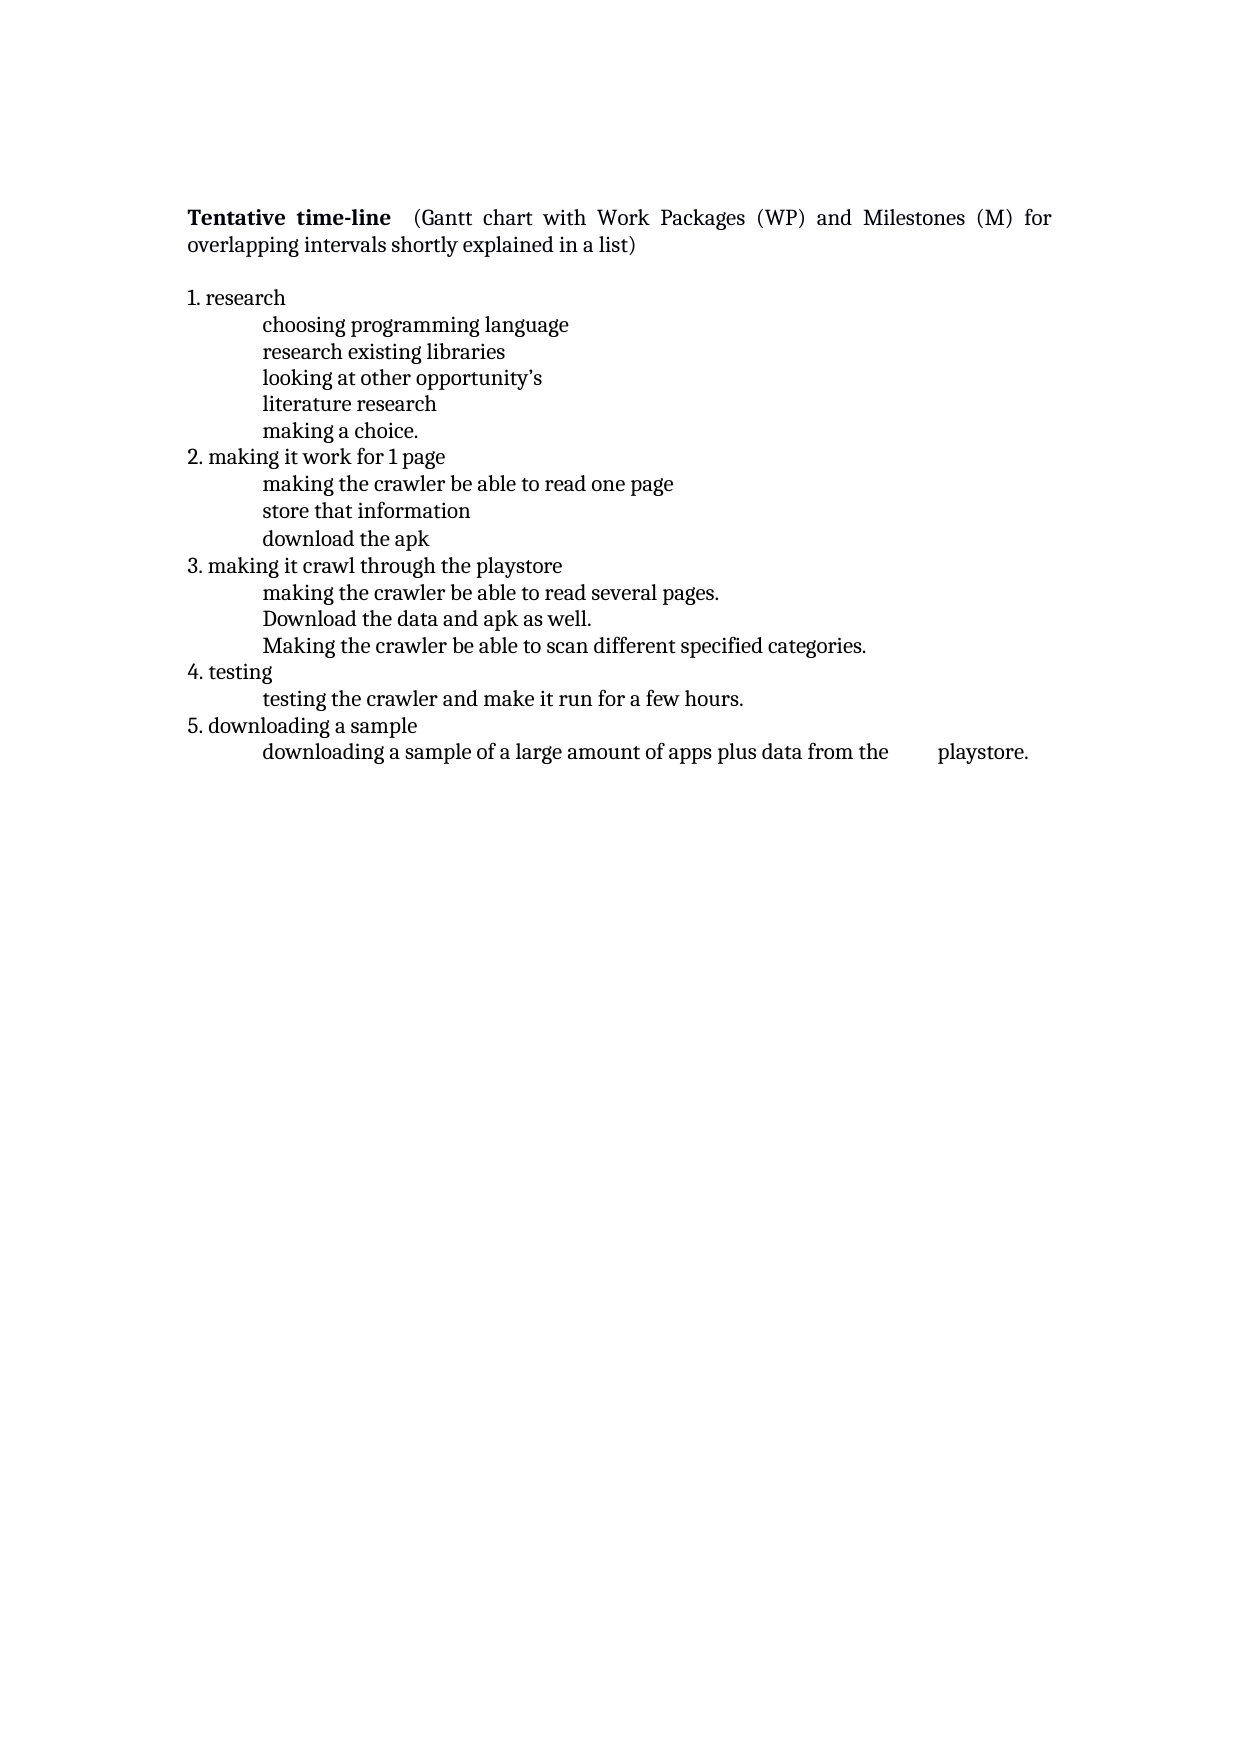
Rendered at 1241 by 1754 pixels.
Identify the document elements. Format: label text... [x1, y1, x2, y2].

text 1. research choosing programming language [187, 285, 1053, 338]
text testing the crawler and make it run for a few hours. 5. downloading a sample downloading a sample of a large amount of apps plus data from the playstore. [187, 686, 1053, 765]
text 3. making it crawl through the playstore [187, 553, 1053, 579]
text Tentative time-line (Gantt chart with Work Packages (WP) and Milestones (M) for overlapping intervals shortly explained in a list) [187, 205, 1053, 258]
text making the crawler be able to read one page [187, 471, 1053, 497]
text making the crawler be able to read several pages. Download the data and apk as well. Making the crawler be able to scan different specified categories. 4. testing [187, 580, 1053, 685]
text store that information [187, 498, 1053, 525]
text download the apk [187, 526, 1053, 552]
text research existing libraries looking at other opportunity’s literature research making a choice. 2. making it work for 1 page [187, 338, 1053, 470]
